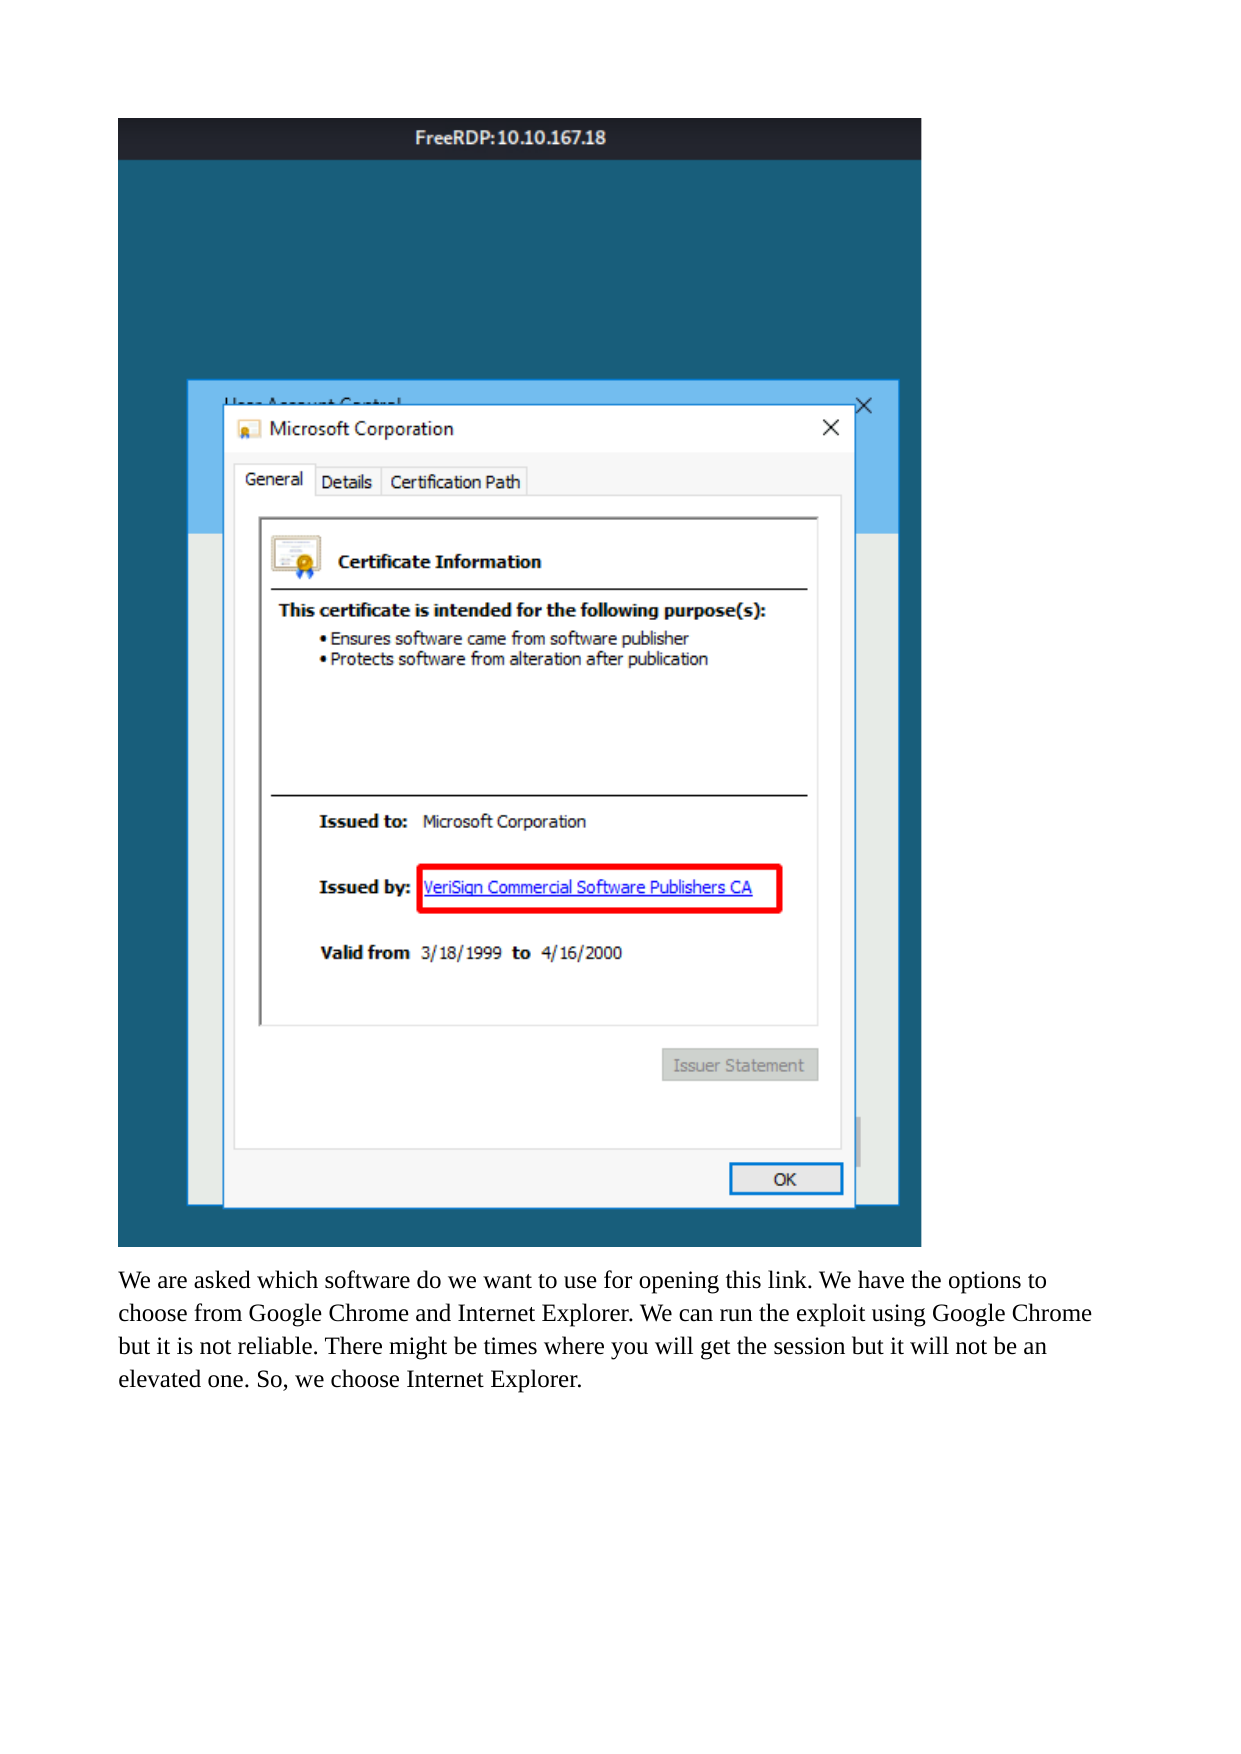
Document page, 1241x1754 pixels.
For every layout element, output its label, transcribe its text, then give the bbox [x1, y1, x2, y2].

picture [118, 118, 922, 1247]
text We are asked which software do we want to use for opening this link. We have the options to choose from Google Chrome and Internet Explorer. We can run the exploit using Google Chrome but it is not reliable. There might be times where you will get the session but it will not be an elevated one. So, we choose Internet Explorer. [118, 1265, 1122, 1393]
